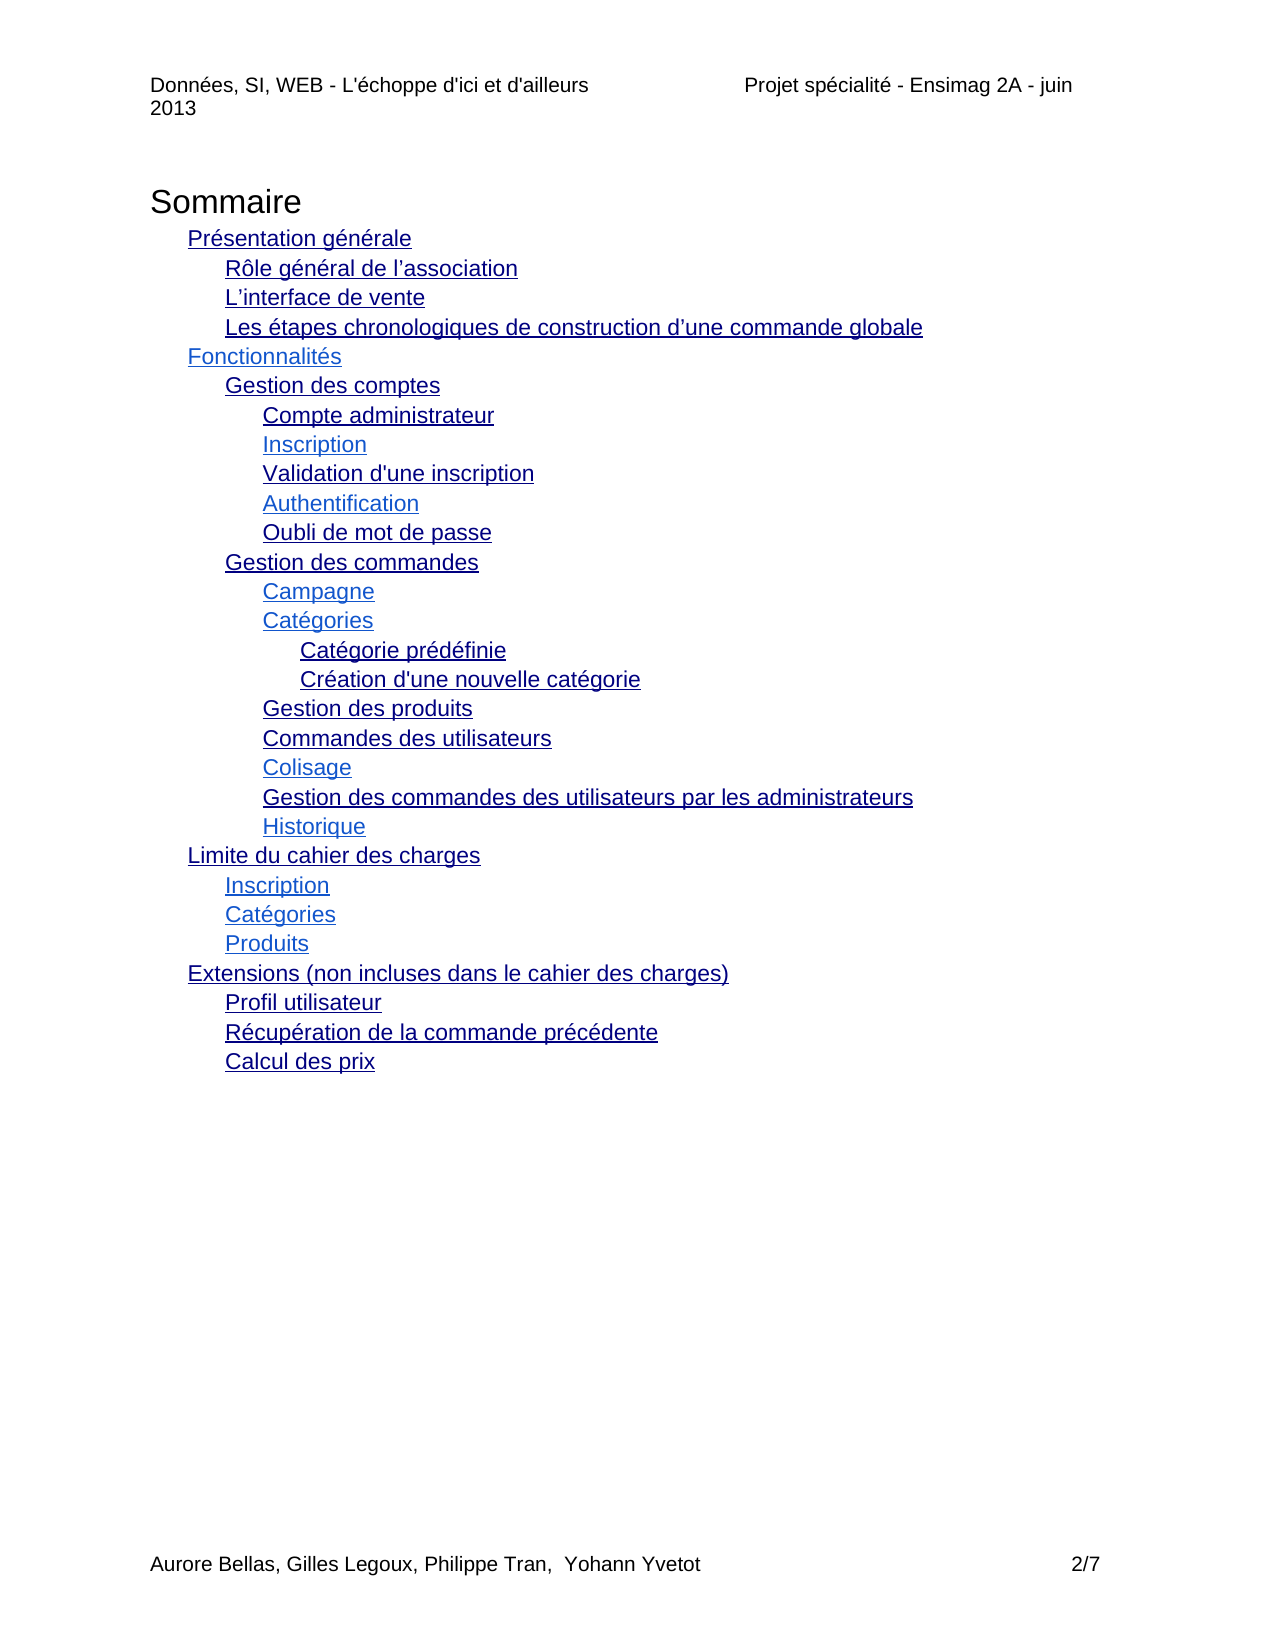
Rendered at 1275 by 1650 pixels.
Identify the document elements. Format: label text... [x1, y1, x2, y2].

text Compte administrateur [262, 402, 1125, 428]
text Rôle général de l’association [225, 255, 1125, 281]
text Validation d'une inscription [262, 461, 1125, 487]
text Présentation générale [187, 226, 1125, 252]
text Gestion des comptes [225, 373, 1125, 398]
text Récupération de la commande précédente [225, 1019, 1125, 1045]
text Inscription [225, 872, 1125, 898]
text Catégories [262, 608, 1125, 633]
text Catégorie prédéfinie [300, 637, 1125, 663]
text Gestion des commandes des utilisateurs par les administrateurs [262, 784, 1125, 810]
text Catégories [225, 902, 1125, 927]
text Calcul des prix [225, 1048, 1125, 1074]
text Produits [225, 931, 1125, 957]
text Création d'une nouvelle catégorie [300, 667, 1125, 692]
text Profil utilisateur [225, 990, 1125, 1015]
text Gestion des commandes [225, 549, 1125, 575]
text Colisage [262, 755, 1125, 780]
text Sommaire [150, 183, 1125, 221]
text Inscription [262, 432, 1125, 457]
text Campagne [262, 578, 1125, 604]
text Gestion des produits [262, 696, 1125, 722]
text Limite du cahier des charges [187, 843, 1125, 868]
text Fonctionnalités [187, 343, 1125, 369]
text Extensions (non incluses dans le cahier des charges) [187, 960, 1125, 986]
text Les étapes chronologiques de construction d’une commande globale [225, 314, 1125, 340]
text L’interface de vente [225, 285, 1125, 310]
text Authentification [262, 490, 1125, 516]
text Commandes des utilisateurs [262, 725, 1125, 751]
text Historique [262, 813, 1125, 839]
text Oubli de mot de passe [262, 520, 1125, 545]
